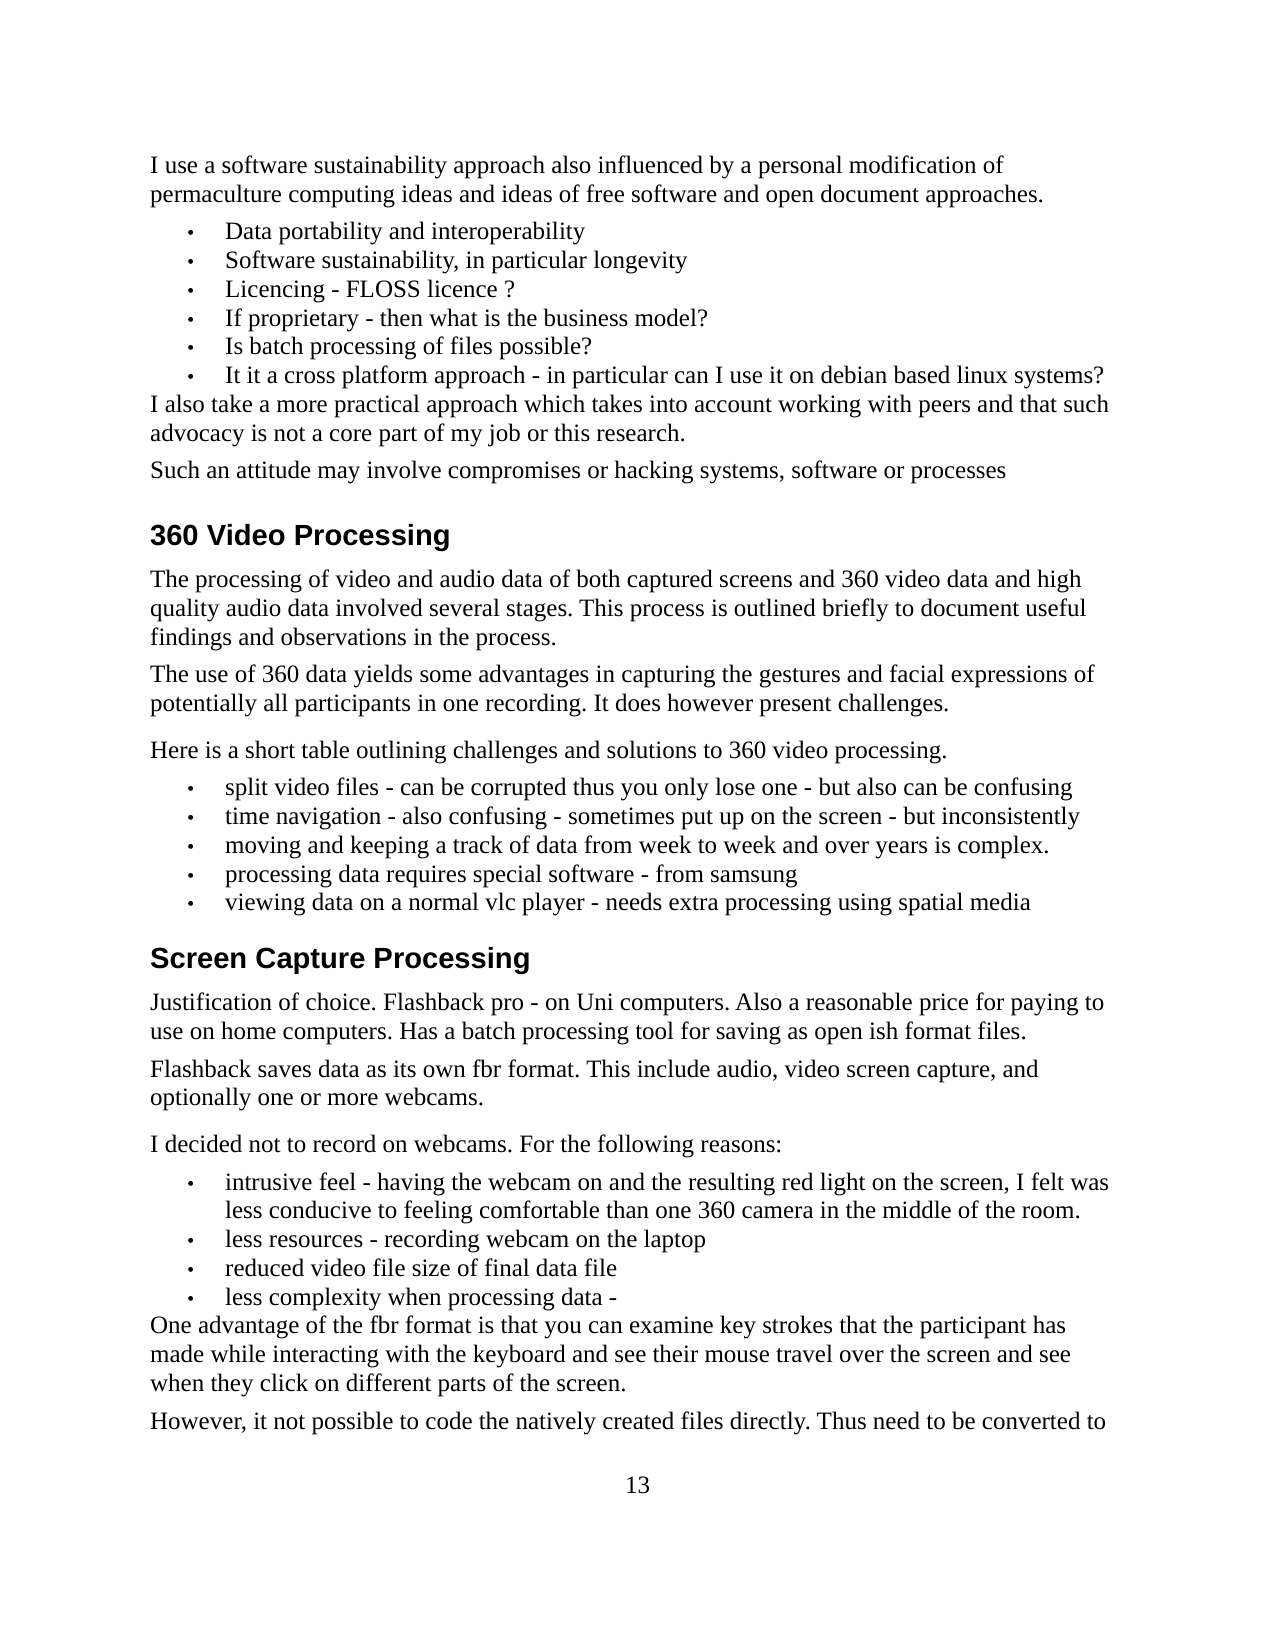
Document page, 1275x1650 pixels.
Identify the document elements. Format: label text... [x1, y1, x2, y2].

subtitle Screen Capture Processing [150, 941, 1125, 975]
list Is batch processing of files possible? [187, 331, 1125, 360]
text Justification of choice. Flashback pro - on Uni computers. Also a reasonable price for paying to use on home computers. Has a batch processing tool for saving as open ish format files. [150, 987, 1125, 1045]
list Data portability and interoperability [187, 216, 1125, 245]
text One advantage of the fbr format is that you can examine key strokes that the participant has made while interacting with the keyboard and see their mouse travel over the screen and see when they click on different parts of the screen. [150, 1311, 1125, 1397]
list moving and keeping a track of data from week to week and over years is complex. [187, 830, 1125, 859]
list It it a cross platform approach - in particular can I use it on debian based linux systems? [187, 360, 1125, 389]
list Licencing - FLOSS licence ? [187, 274, 1125, 303]
text However, it not possible to code the natively created files directly. Thus need to be converted to [150, 1406, 1125, 1434]
list viewing data on a normal vlc player - needs extra processing using spatial media [187, 887, 1125, 916]
list Software sustainability, in particular longevity [187, 245, 1125, 274]
text The use of 360 data yields some advantages in capturing the gestures and facial expressions of potentially all participants in one recording. It does however present challenges. [150, 659, 1125, 717]
text The processing of video and audio data of both captured screens and 360 video data and high quality audio data involved several stages. This process is outlined briefly to document useful findings and observations in the process. [150, 564, 1125, 650]
list reduced video file size of final data file [187, 1253, 1125, 1282]
text Such an attitude may involve compromises or hacking systems, software or processes [150, 455, 1125, 484]
list If proprietary - then what is the business model? [187, 303, 1125, 331]
text I decided not to record on webcams. For the following reasons: [150, 1129, 1125, 1158]
text Here is a short table outlining challenges and solutions to 360 video processing. [150, 735, 1125, 763]
subtitle 360 Video Processing [150, 518, 1125, 552]
list less complexity when processing data - [187, 1282, 1125, 1311]
list processing data requires special software - from samsung [187, 859, 1125, 887]
text Flashback saves data as its own fbr format. This include audio, video screen capture, and optionally one or more webcams. [150, 1054, 1125, 1111]
list intrusive feel - having the webcam on and the resulting red light on the screen, I felt was less conducive to feeling comfortable than one 360 camera in the middle of the room. [187, 1167, 1125, 1224]
text I also take a more practical approach which takes into account working with peers and that such advocacy is not a core part of my job or this research. [150, 389, 1125, 446]
text I use a software sustainability approach also influenced by a personal modification of permaculture computing ideas and ideas of free software and open document approaches. [150, 150, 1125, 207]
list split video files - can be corrupted thus you only lose one - but also can be confusing [187, 772, 1125, 801]
list less resources - recording webcam on the laptop [187, 1224, 1125, 1253]
list time navigation - also confusing - sometimes put up on the screen - but inconsistently [187, 801, 1125, 830]
